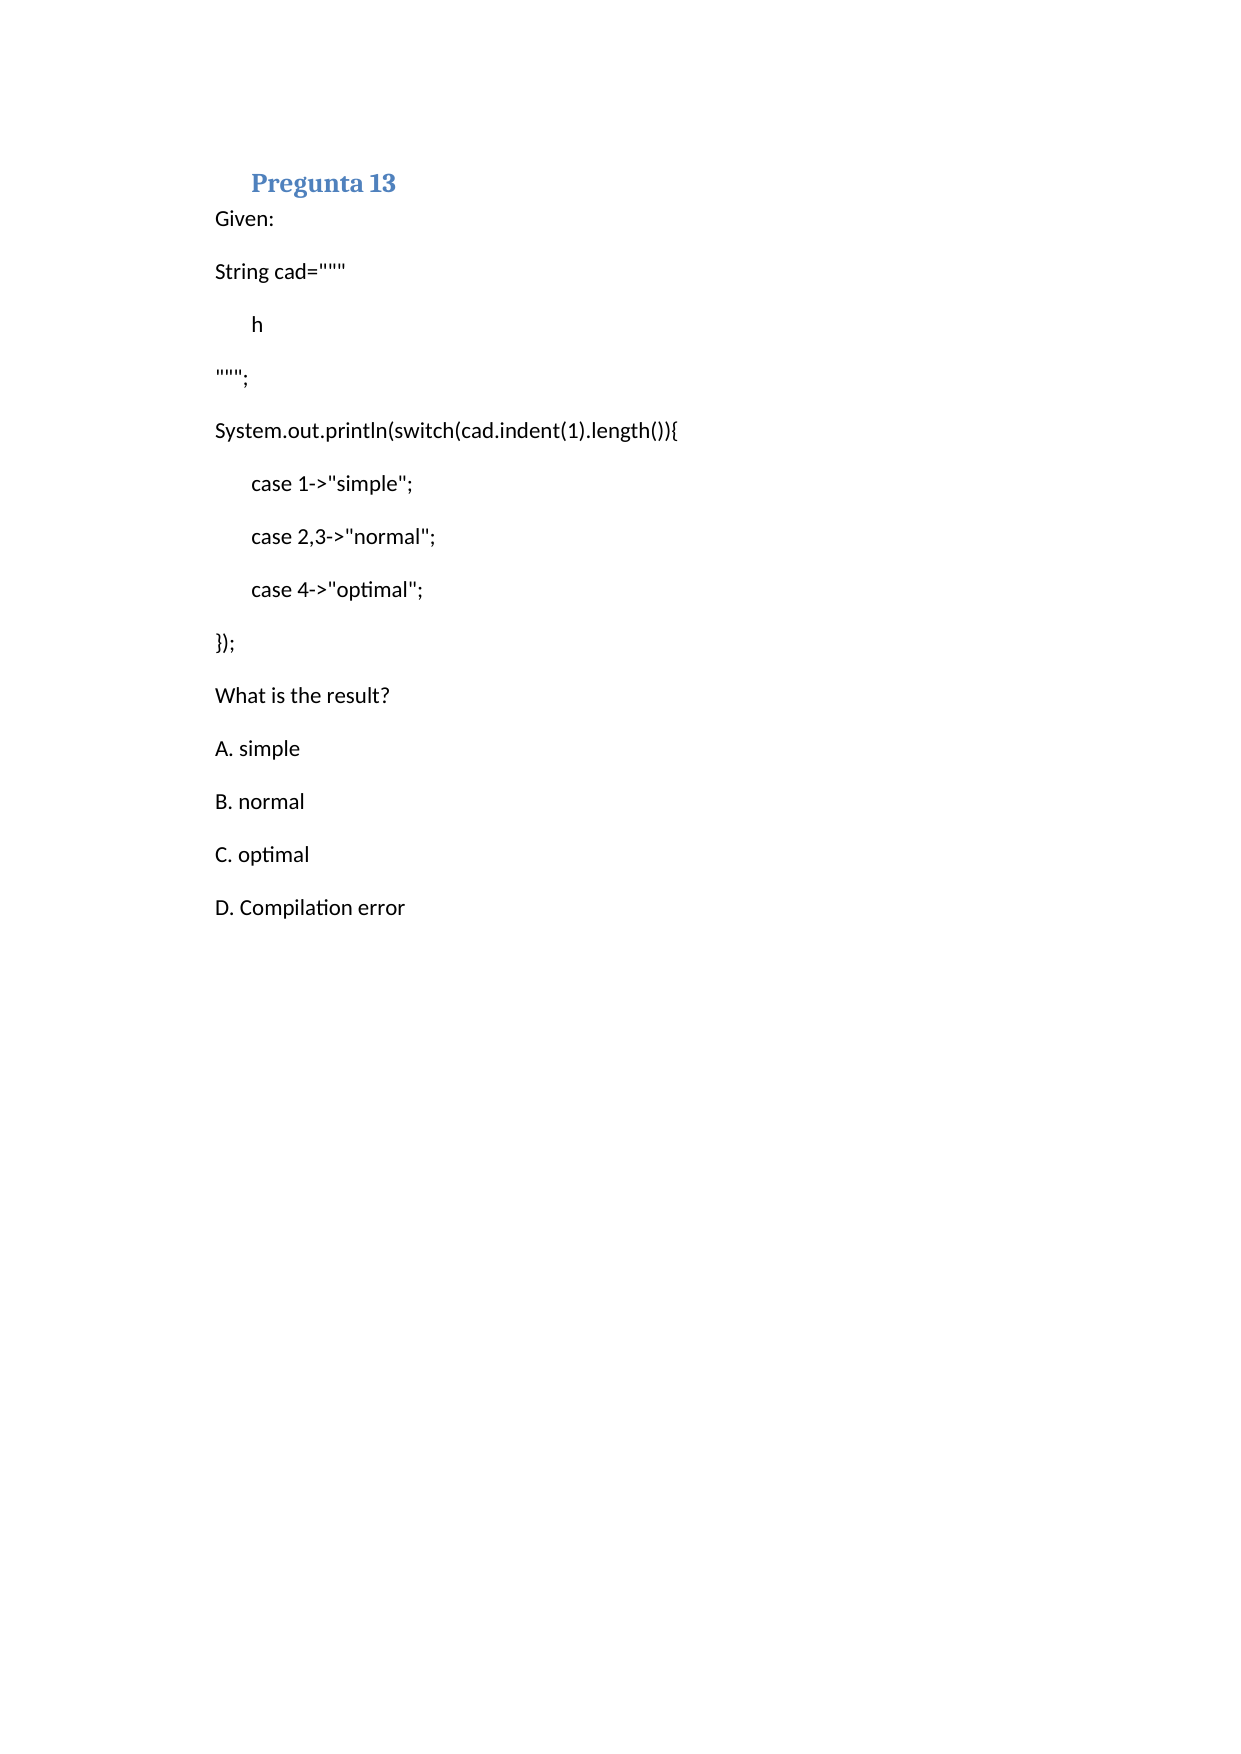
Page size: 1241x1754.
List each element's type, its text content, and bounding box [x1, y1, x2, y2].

subtitle Pregunta 13 [177, 168, 1063, 199]
text case 1->"simple"; [177, 469, 1063, 497]
text h [177, 310, 1063, 338]
text String cad=""" [177, 257, 1063, 285]
text A. simple [177, 734, 1063, 762]
text Given: [177, 204, 1063, 232]
text case 4->"optimal"; [177, 575, 1063, 603]
text C. optimal [177, 840, 1063, 868]
text What is the result? [177, 681, 1063, 709]
text B. normal [177, 787, 1063, 815]
text D. Compilation error [177, 893, 1063, 921]
text System.out.println(switch(cad.indent(1).length()){ [177, 416, 1063, 444]
text }); [177, 628, 1063, 656]
text """; [177, 363, 1063, 391]
text case 2,3->"normal"; [177, 522, 1063, 550]
